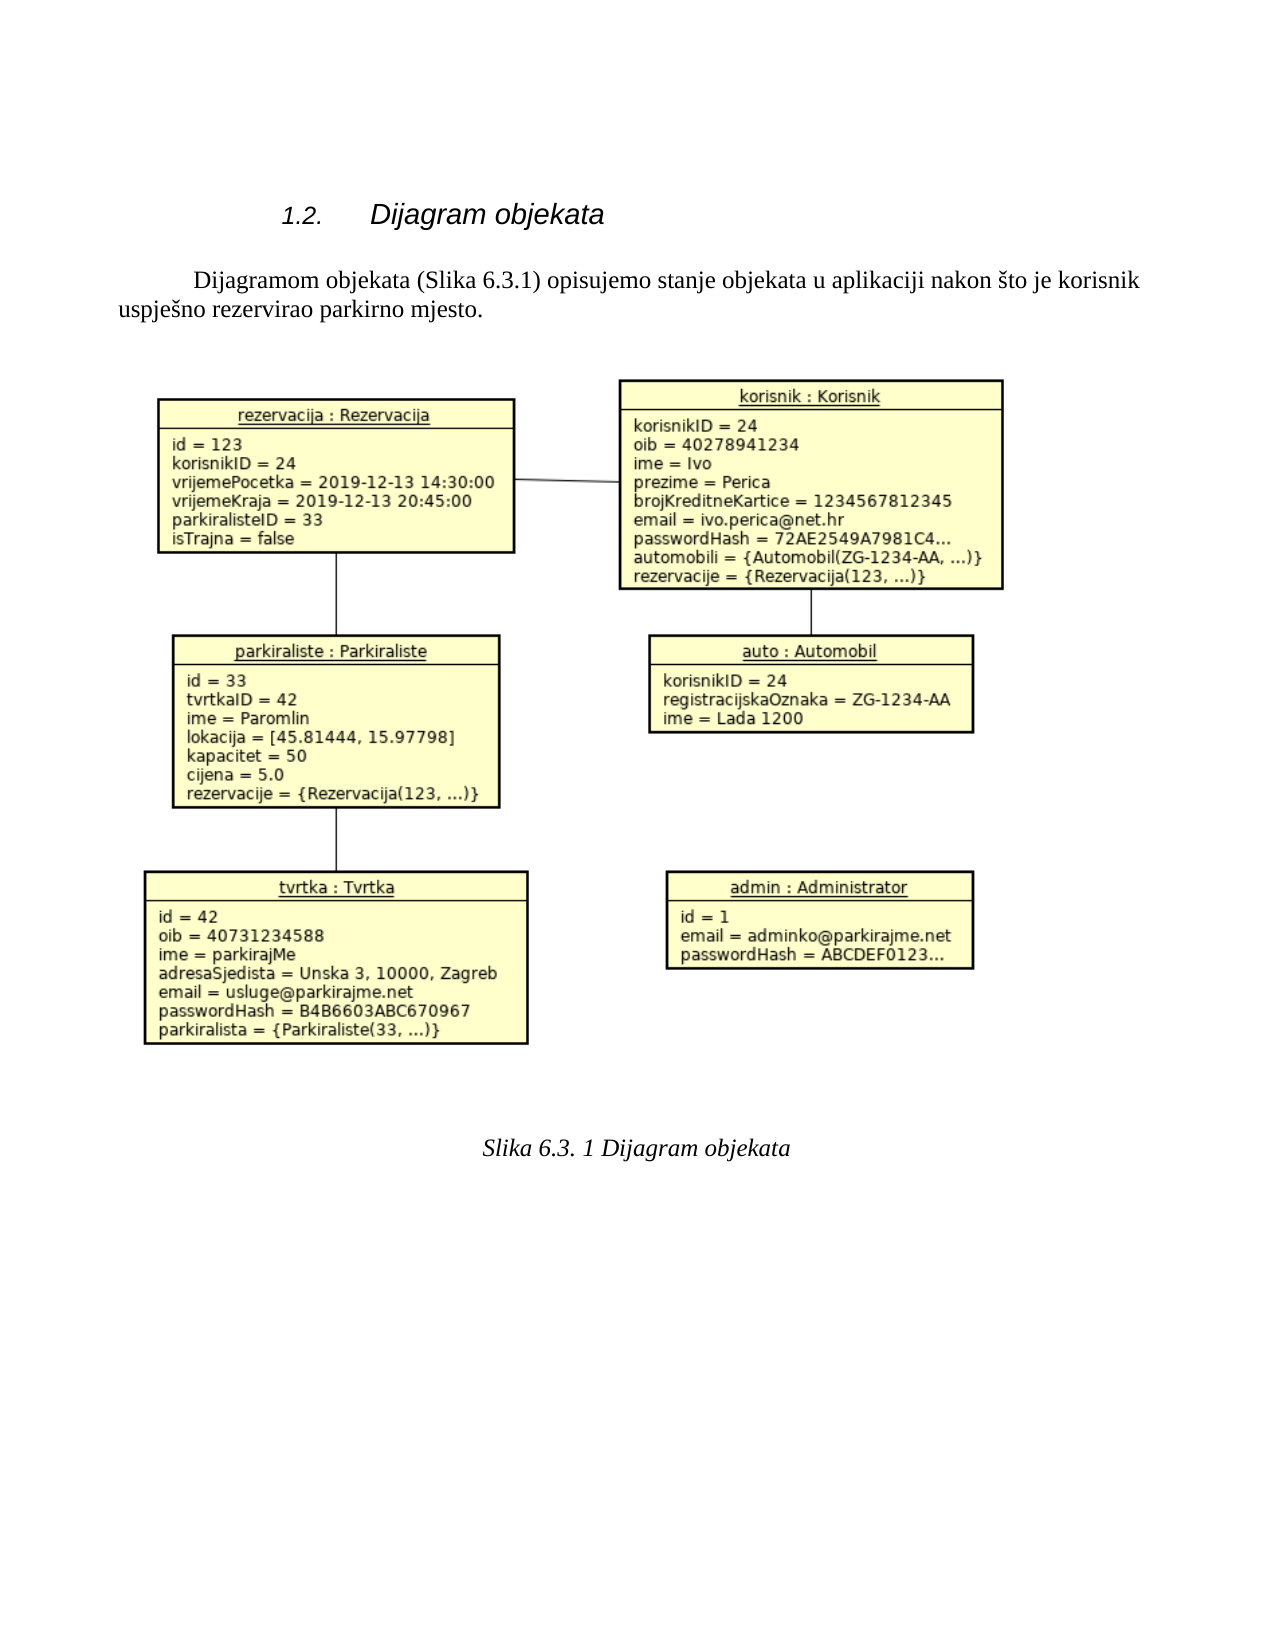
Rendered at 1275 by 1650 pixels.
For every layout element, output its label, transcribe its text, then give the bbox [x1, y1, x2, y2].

subtitle Dijagram objekata [222, 197, 1157, 230]
text Slika 6.3. 1 Dijagram objekata [118, 1133, 1157, 1161]
picture [109, 346, 1055, 1092]
text Dijagramom objekata (Slika 6.3.1) opisujemo stanje objekata u aplikaciji nakon što je korisnik uspješno rezervirao parkirno mjesto. [118, 265, 1157, 323]
